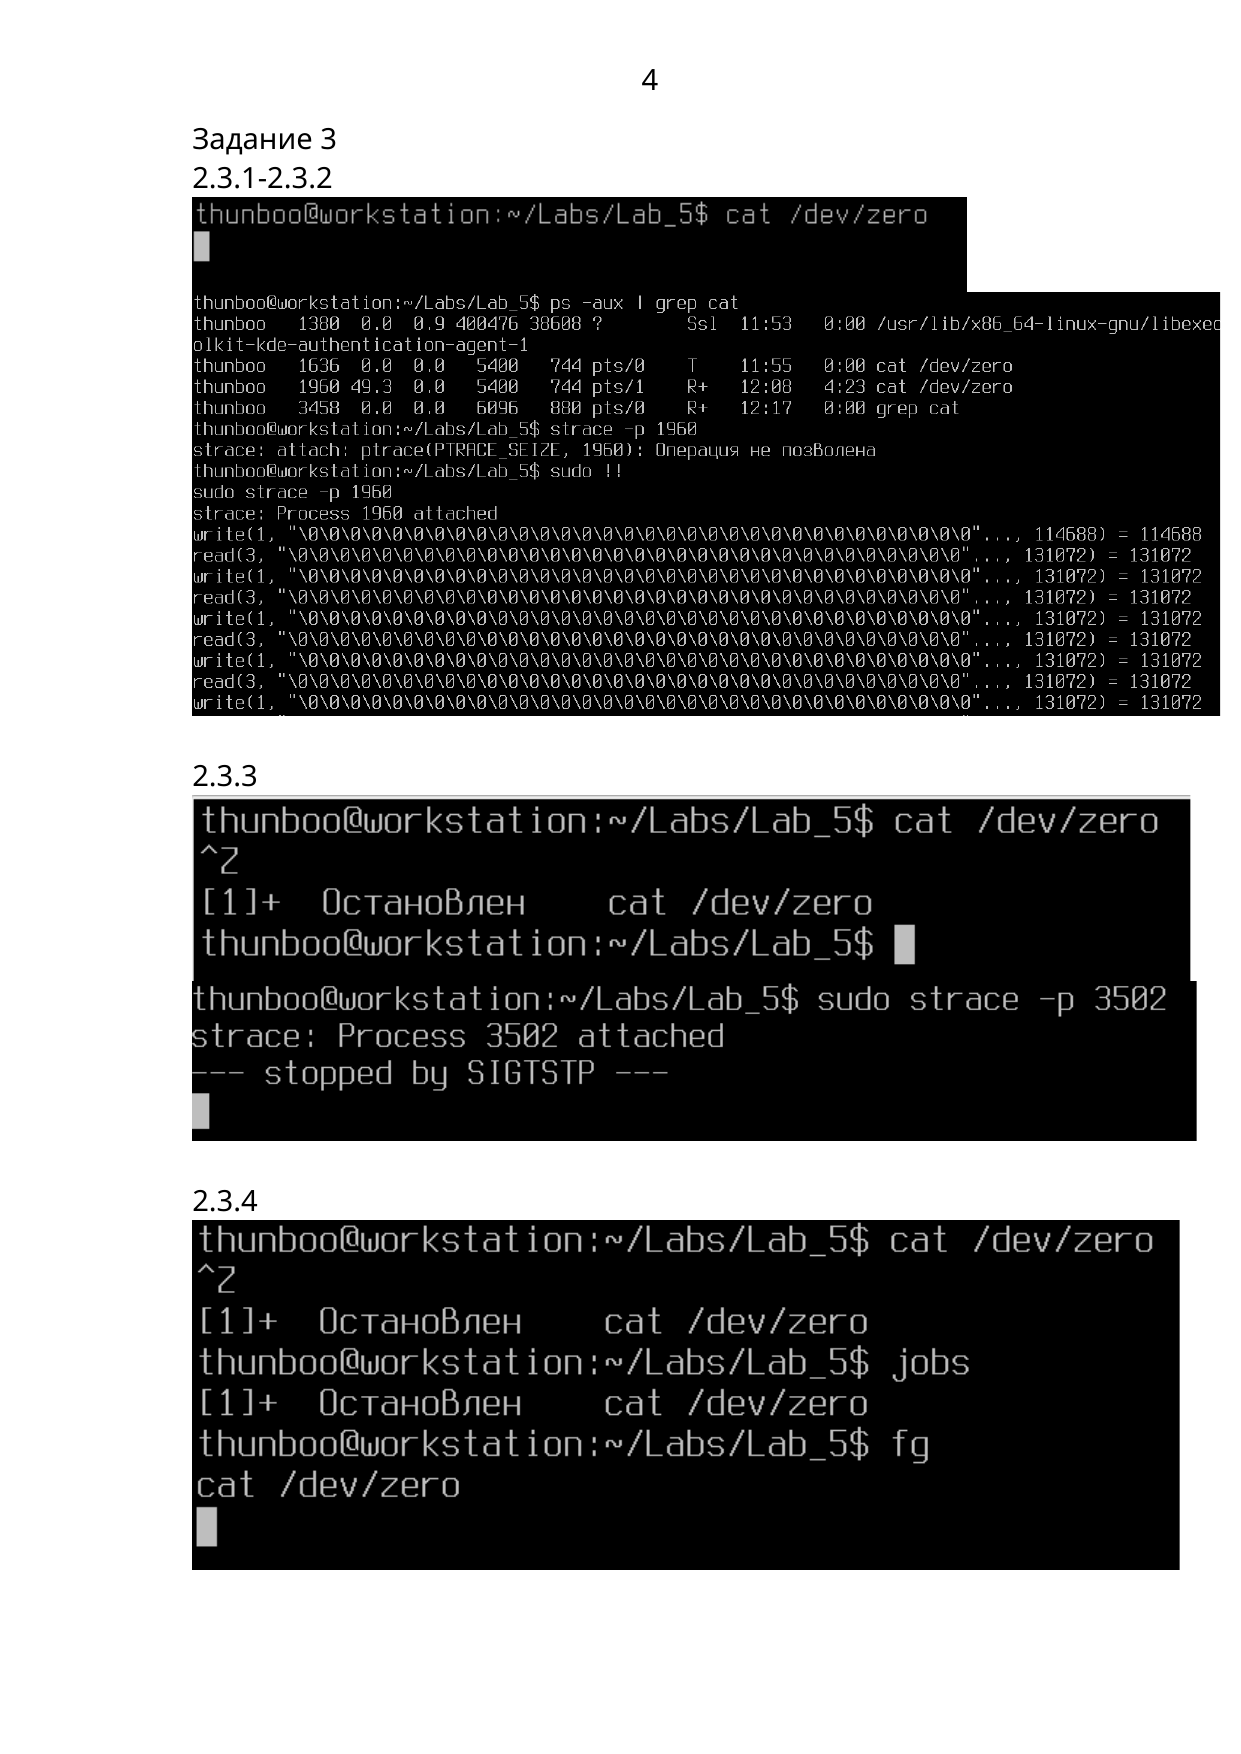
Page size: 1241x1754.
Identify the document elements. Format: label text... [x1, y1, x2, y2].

picture [192, 197, 1221, 716]
text Задание 3 [118, 118, 1181, 158]
picture [192, 795, 1197, 1141]
picture [192, 1220, 1180, 1570]
text 2.3.1-2.3.2 [118, 158, 1181, 197]
text 2.3.3 [118, 755, 1181, 795]
text 2.3.4 [118, 1181, 1181, 1220]
